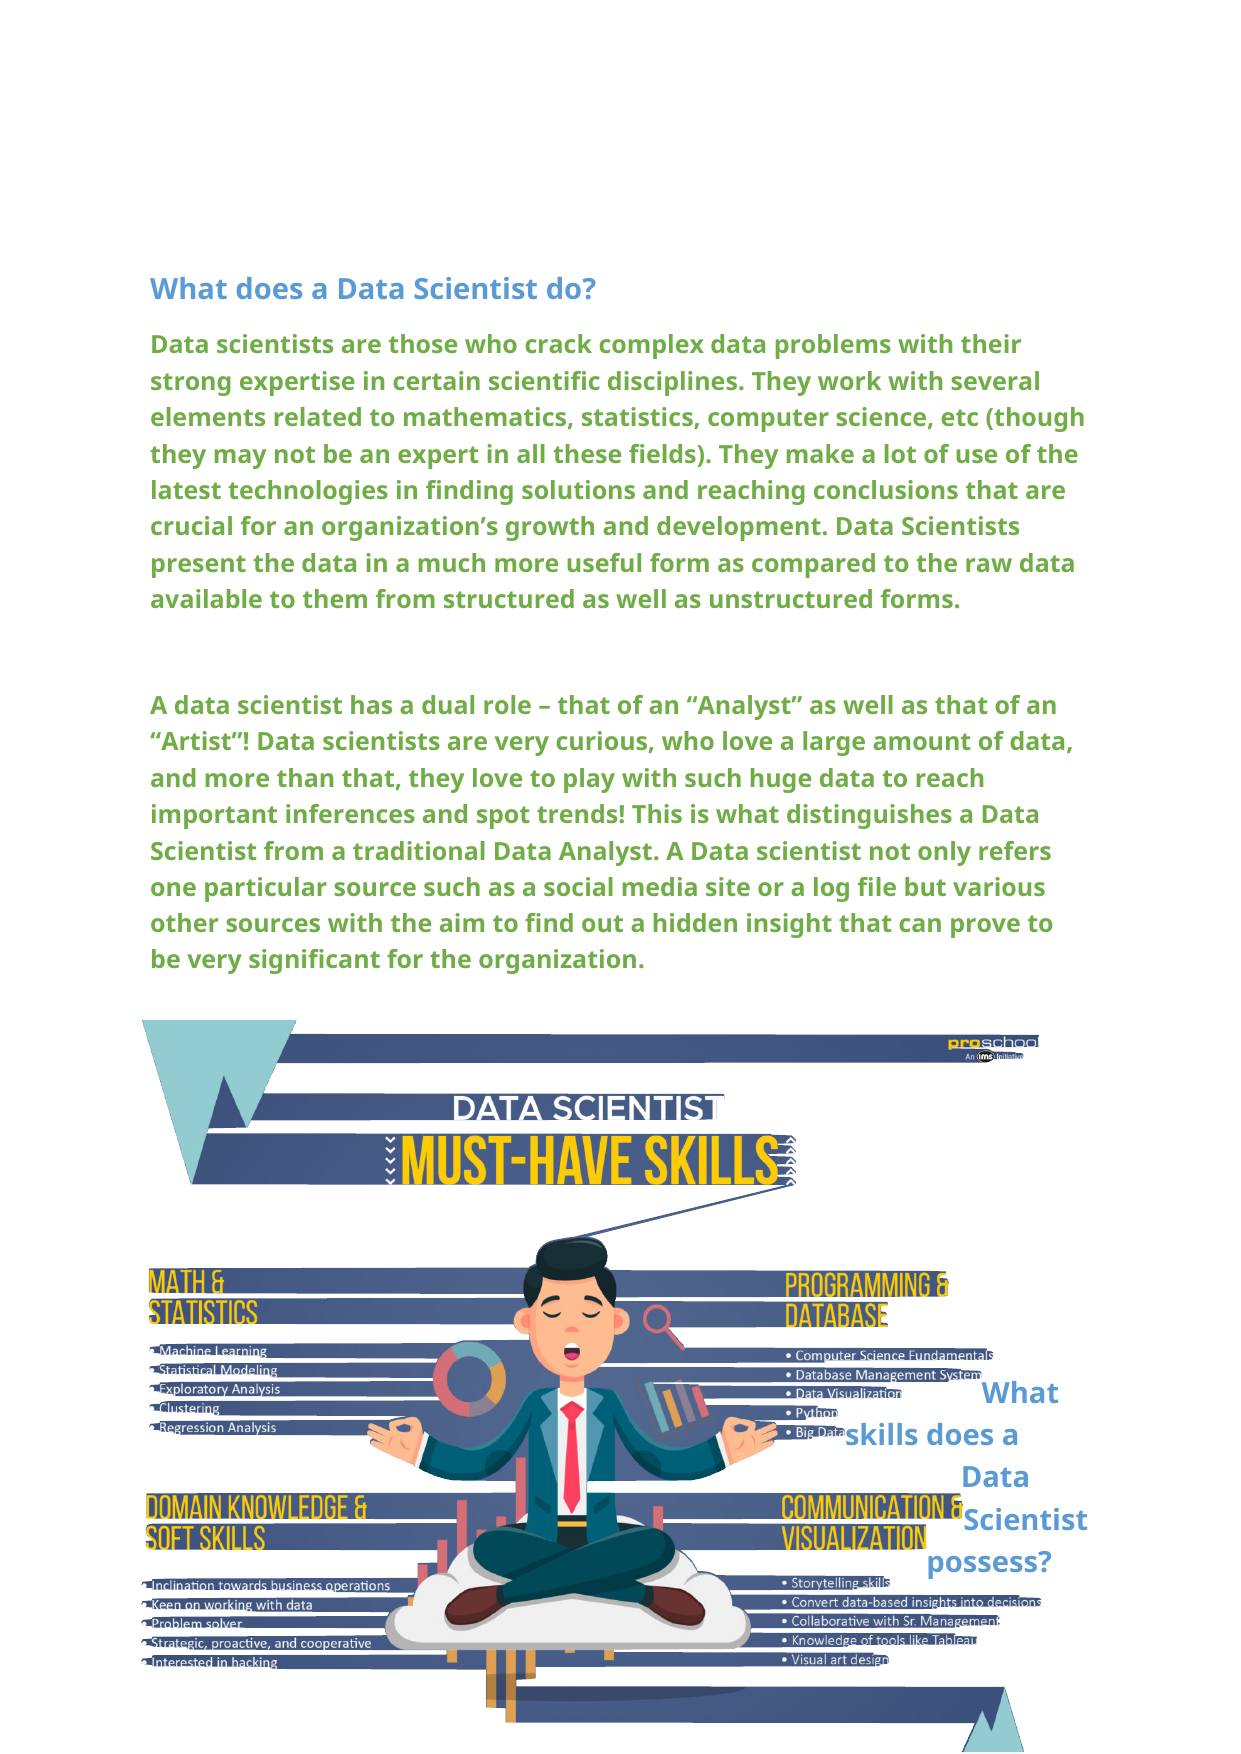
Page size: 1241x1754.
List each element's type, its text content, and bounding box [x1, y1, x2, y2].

text [150, 1519, 456, 1523]
text What skills does a Data Scientist possess? [588, 1372, 1090, 1581]
text Data scientists are those who crack complex data problems with their strong expertise in certain scientific disciplines. They work with several elements related to mathematics, statistics, computer science, etc (though they may not be an expert in all these fields). They make a lot of use of the latest technologies in finding solutions and reaching conclusions that are crucial for an organization’s growth and development. Data Scientists present the data in a much more useful form as compared to the raw data available to them from structured as well as unstructured forms. [150, 327, 1090, 616]
text [150, 1550, 437, 1581]
text [150, 1430, 515, 1493]
text What does a Data Scientist do? [150, 268, 1090, 308]
text [150, 1411, 396, 1423]
text [150, 1372, 432, 1384]
text [150, 1391, 438, 1404]
